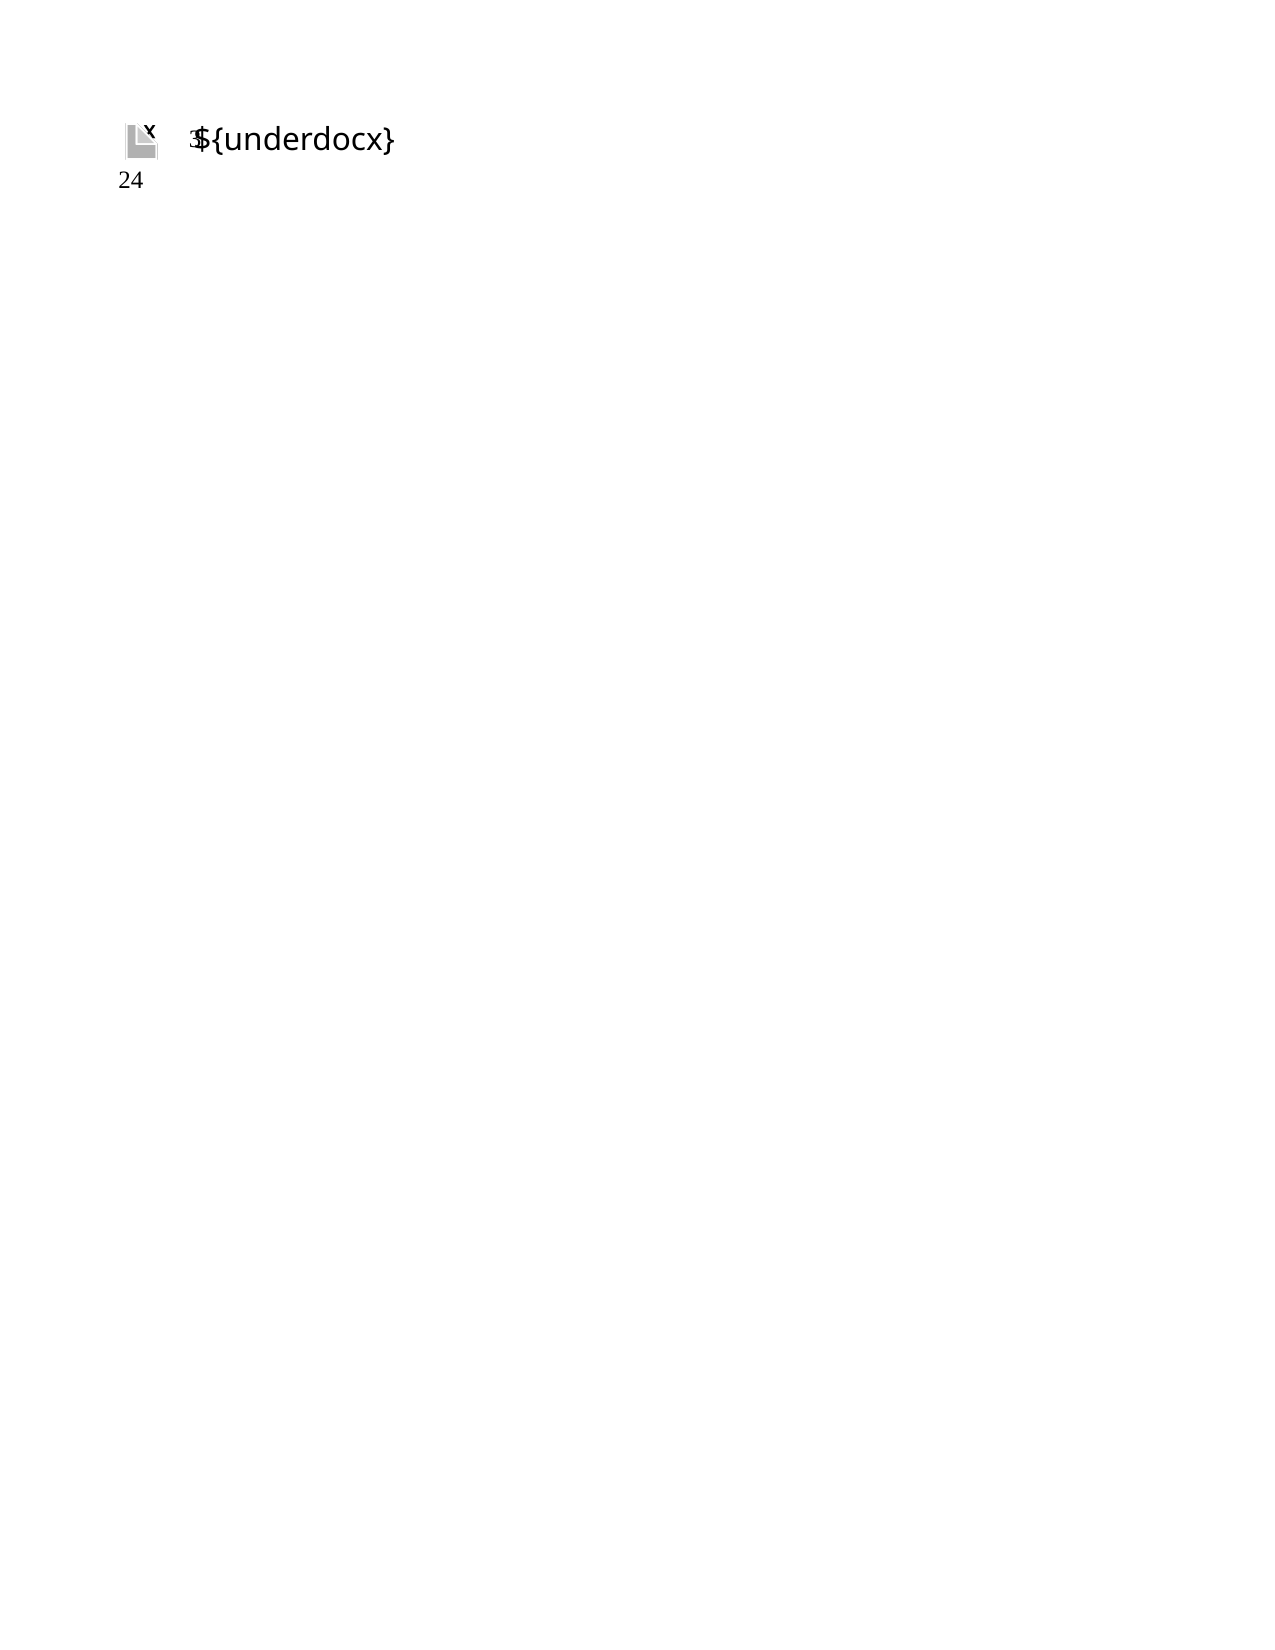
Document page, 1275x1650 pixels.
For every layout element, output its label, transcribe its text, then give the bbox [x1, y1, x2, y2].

table_header 3 [183, 118, 466, 165]
text 24 [118, 165, 1157, 194]
picture [123, 123, 160, 160]
table_header [118, 118, 183, 165]
